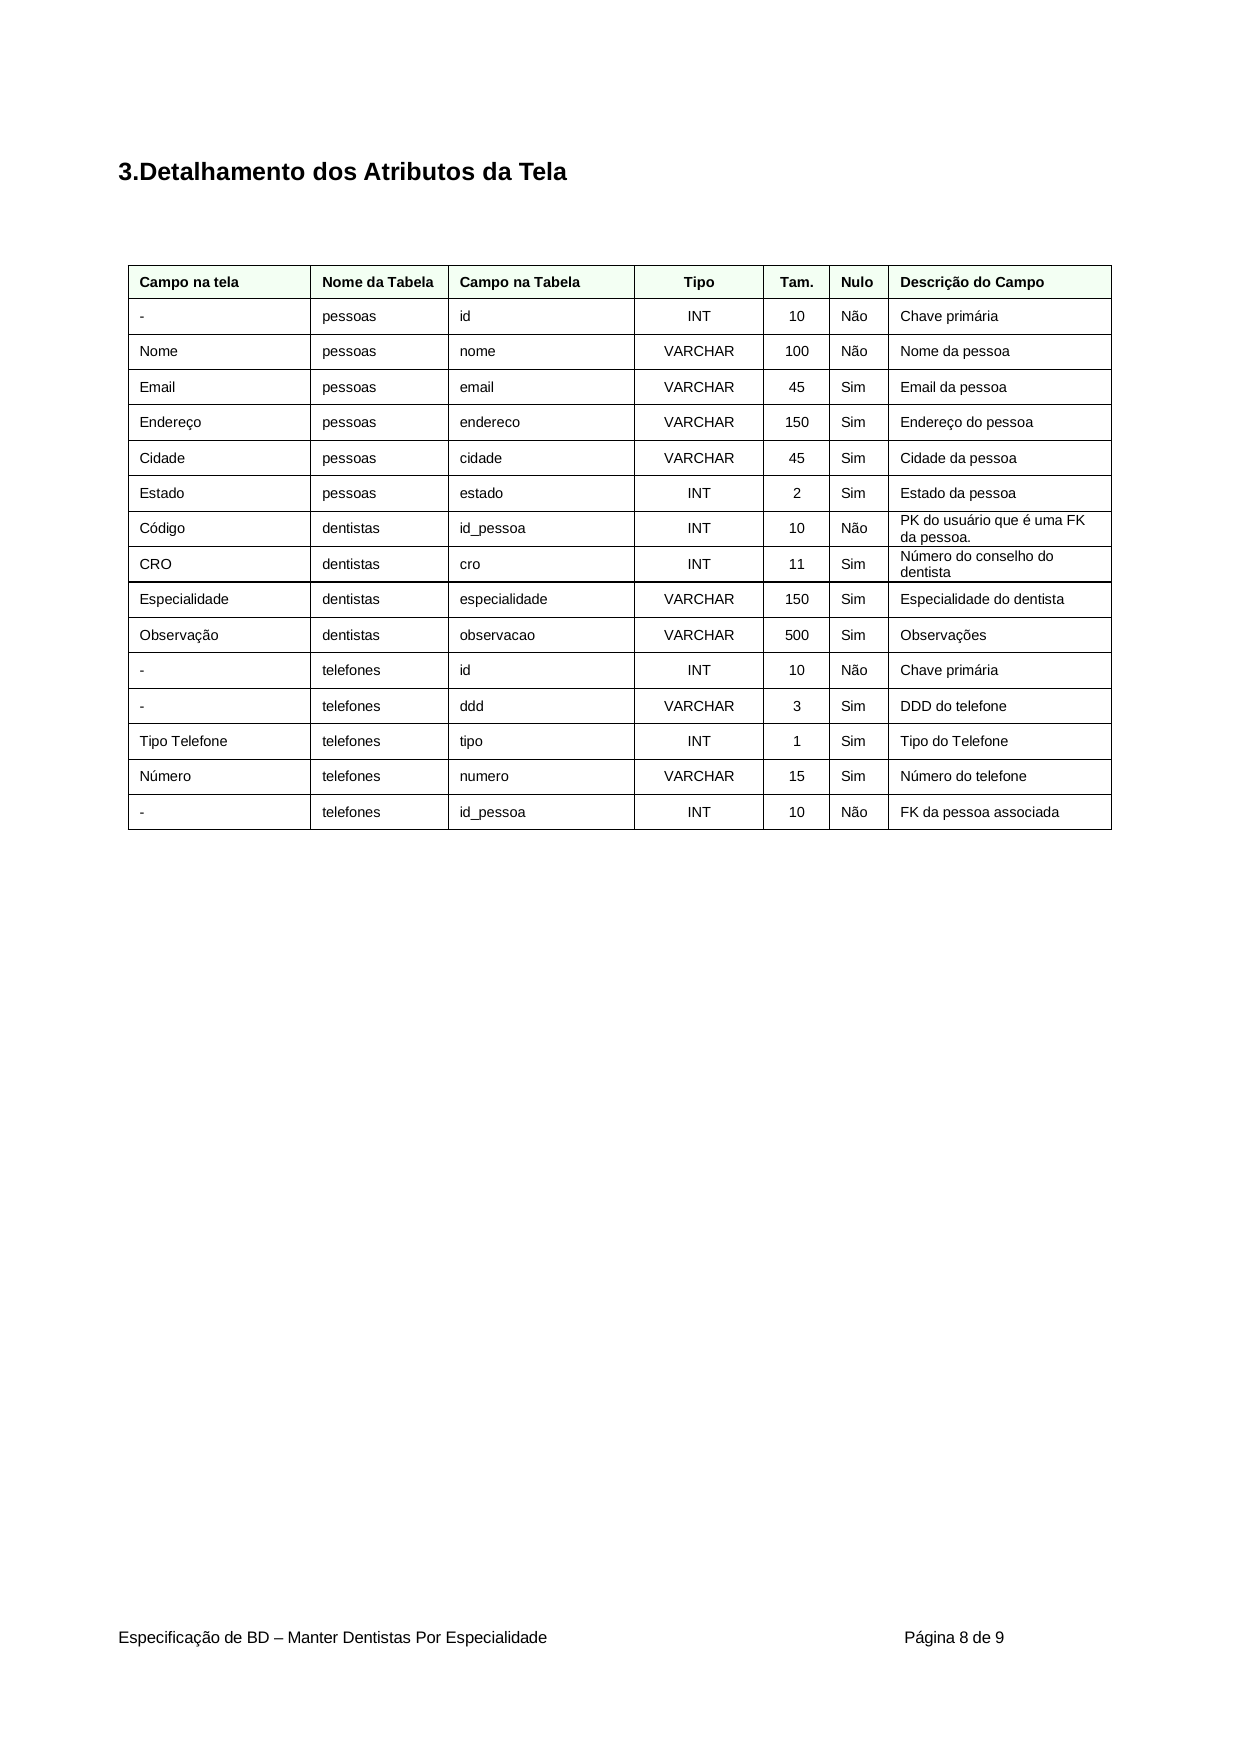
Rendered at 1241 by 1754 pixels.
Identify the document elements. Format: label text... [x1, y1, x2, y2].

table_cell Código [129, 512, 310, 546]
table_header Nulo [830, 266, 888, 298]
table_cell INT [635, 724, 763, 758]
subtitle Detalhamento dos Atributos da Tela [118, 157, 1122, 186]
table_cell cidade [449, 441, 634, 475]
table_cell 15 [764, 760, 829, 794]
table_cell pessoas [311, 441, 448, 475]
table_cell VARCHAR [635, 405, 763, 440]
table_cell telefones [311, 795, 448, 829]
table_cell pessoas [311, 299, 448, 333]
table_cell Tipo Telefone [129, 724, 310, 758]
table_cell Número [129, 760, 310, 794]
table_header Campo na Tabela [449, 266, 634, 298]
table_cell especialidade [449, 583, 634, 617]
table_cell - [129, 299, 310, 333]
table_cell 10 [764, 795, 829, 829]
table_cell 1 [764, 724, 829, 758]
table_cell 3 [764, 689, 829, 723]
table_header Nome da Tabela [311, 266, 448, 298]
table_cell Observações [889, 618, 1111, 652]
table_cell 150 [764, 405, 829, 440]
table_cell DDD do telefone [889, 689, 1111, 723]
table_cell Sim [830, 618, 888, 652]
table_cell telefones [311, 653, 448, 688]
table_cell 150 [764, 583, 829, 617]
table_cell id_pessoa [449, 512, 634, 546]
table_cell 500 [764, 618, 829, 652]
table_cell dentistas [311, 512, 448, 546]
table_cell 45 [764, 370, 829, 404]
table_cell INT [635, 299, 763, 333]
table_cell 2 [764, 476, 829, 511]
table_cell observacao [449, 618, 634, 652]
table_cell id [449, 653, 634, 688]
table_cell Sim [830, 547, 888, 581]
table_cell pessoas [311, 405, 448, 440]
table_cell - [129, 689, 310, 723]
table_cell Especialidade [129, 583, 310, 617]
table_cell dentistas [311, 618, 448, 652]
table_cell id_pessoa [449, 795, 634, 829]
table_cell pessoas [311, 335, 448, 369]
table_cell Chave primária [889, 653, 1111, 688]
table_cell tipo [449, 724, 634, 758]
table_cell - [129, 653, 310, 688]
table_cell VARCHAR [635, 370, 763, 404]
table_cell Especialidade do dentista [889, 583, 1111, 617]
table_cell 10 [764, 512, 829, 546]
table_cell 10 [764, 653, 829, 688]
table_cell INT [635, 547, 763, 581]
table_cell Não [830, 653, 888, 688]
table_cell Número do telefone [889, 760, 1111, 794]
table_cell telefones [311, 724, 448, 758]
table_cell endereco [449, 405, 634, 440]
table_cell VARCHAR [635, 618, 763, 652]
table_cell Email [129, 370, 310, 404]
table_cell 10 [764, 299, 829, 333]
table_cell INT [635, 653, 763, 688]
table_cell FK da pessoa associada [889, 795, 1111, 829]
table_cell Sim [830, 441, 888, 475]
table_header Tipo [635, 266, 763, 298]
table_cell Sim [830, 370, 888, 404]
table_header Descrição do Campo [889, 266, 1111, 298]
table_cell Estado da pessoa [889, 476, 1111, 511]
table_cell ddd [449, 689, 634, 723]
table_cell - [129, 795, 310, 829]
table_cell Nome [129, 335, 310, 369]
table_cell VARCHAR [635, 760, 763, 794]
table_cell Não [830, 795, 888, 829]
table_cell email [449, 370, 634, 404]
table_cell Sim [830, 724, 888, 758]
table_cell Email da pessoa [889, 370, 1111, 404]
table_cell Não [830, 299, 888, 333]
table_cell dentistas [311, 583, 448, 617]
table_cell numero [449, 760, 634, 794]
table_cell estado [449, 476, 634, 511]
table_cell Estado [129, 476, 310, 511]
table_cell Nome da pessoa [889, 335, 1111, 369]
table_cell 11 [764, 547, 829, 581]
table_cell Sim [830, 760, 888, 794]
table_cell pessoas [311, 476, 448, 511]
table_cell telefones [311, 689, 448, 723]
table_cell telefones [311, 760, 448, 794]
table_cell Endereço do pessoa [889, 405, 1111, 440]
table_cell pessoas [311, 370, 448, 404]
table_cell Sim [830, 476, 888, 511]
table_cell Cidade da pessoa [889, 441, 1111, 475]
table_cell nome [449, 335, 634, 369]
table_cell INT [635, 795, 763, 829]
table_cell VARCHAR [635, 583, 763, 617]
table_cell Sim [830, 583, 888, 617]
table_cell VARCHAR [635, 335, 763, 369]
table_cell dentistas [311, 547, 448, 581]
table_header Tam. [764, 266, 829, 298]
table_cell INT [635, 512, 763, 546]
table_cell 100 [764, 335, 829, 369]
table_cell Observação [129, 618, 310, 652]
table_cell CRO [129, 547, 310, 581]
table_cell INT [635, 476, 763, 511]
table_cell id [449, 299, 634, 333]
table_cell 45 [764, 441, 829, 475]
table_cell Chave primária [889, 299, 1111, 333]
table_cell Sim [830, 689, 888, 723]
table_cell Número do conselho do dentista [889, 547, 1111, 581]
table_cell VARCHAR [635, 441, 763, 475]
table_cell Sim [830, 405, 888, 440]
table_cell Endereço [129, 405, 310, 440]
table_header Campo na tela [129, 266, 310, 298]
table_cell PK do usuário que é uma FK da pessoa. [889, 512, 1111, 546]
table_cell Tipo do Telefone [889, 724, 1111, 758]
table_cell VARCHAR [635, 689, 763, 723]
table_cell Cidade [129, 441, 310, 475]
table_cell cro [449, 547, 634, 581]
table_cell Não [830, 335, 888, 369]
table_cell Não [830, 512, 888, 546]
